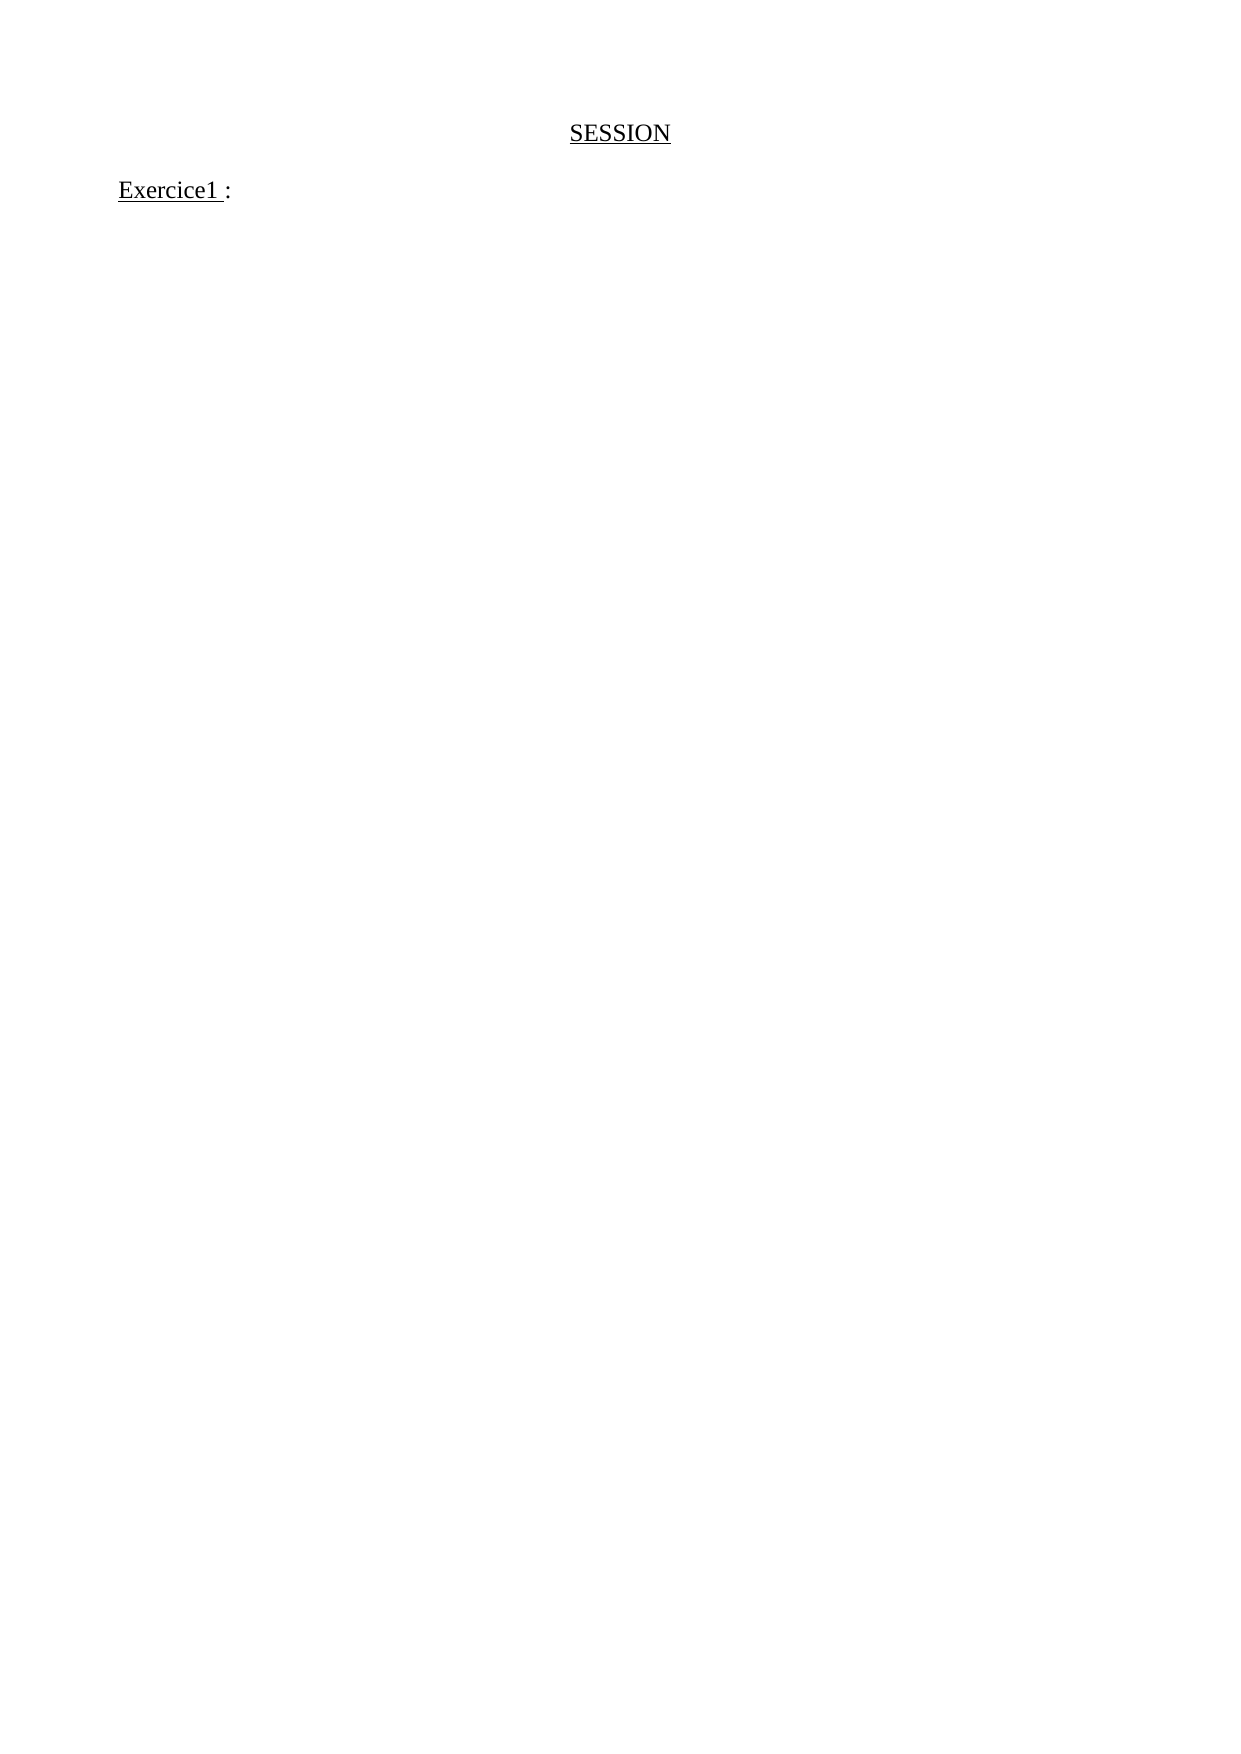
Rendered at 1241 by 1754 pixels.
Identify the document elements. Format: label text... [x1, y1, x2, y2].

text SESSION [118, 118, 1122, 147]
text Exercice1 : [118, 176, 1122, 204]
